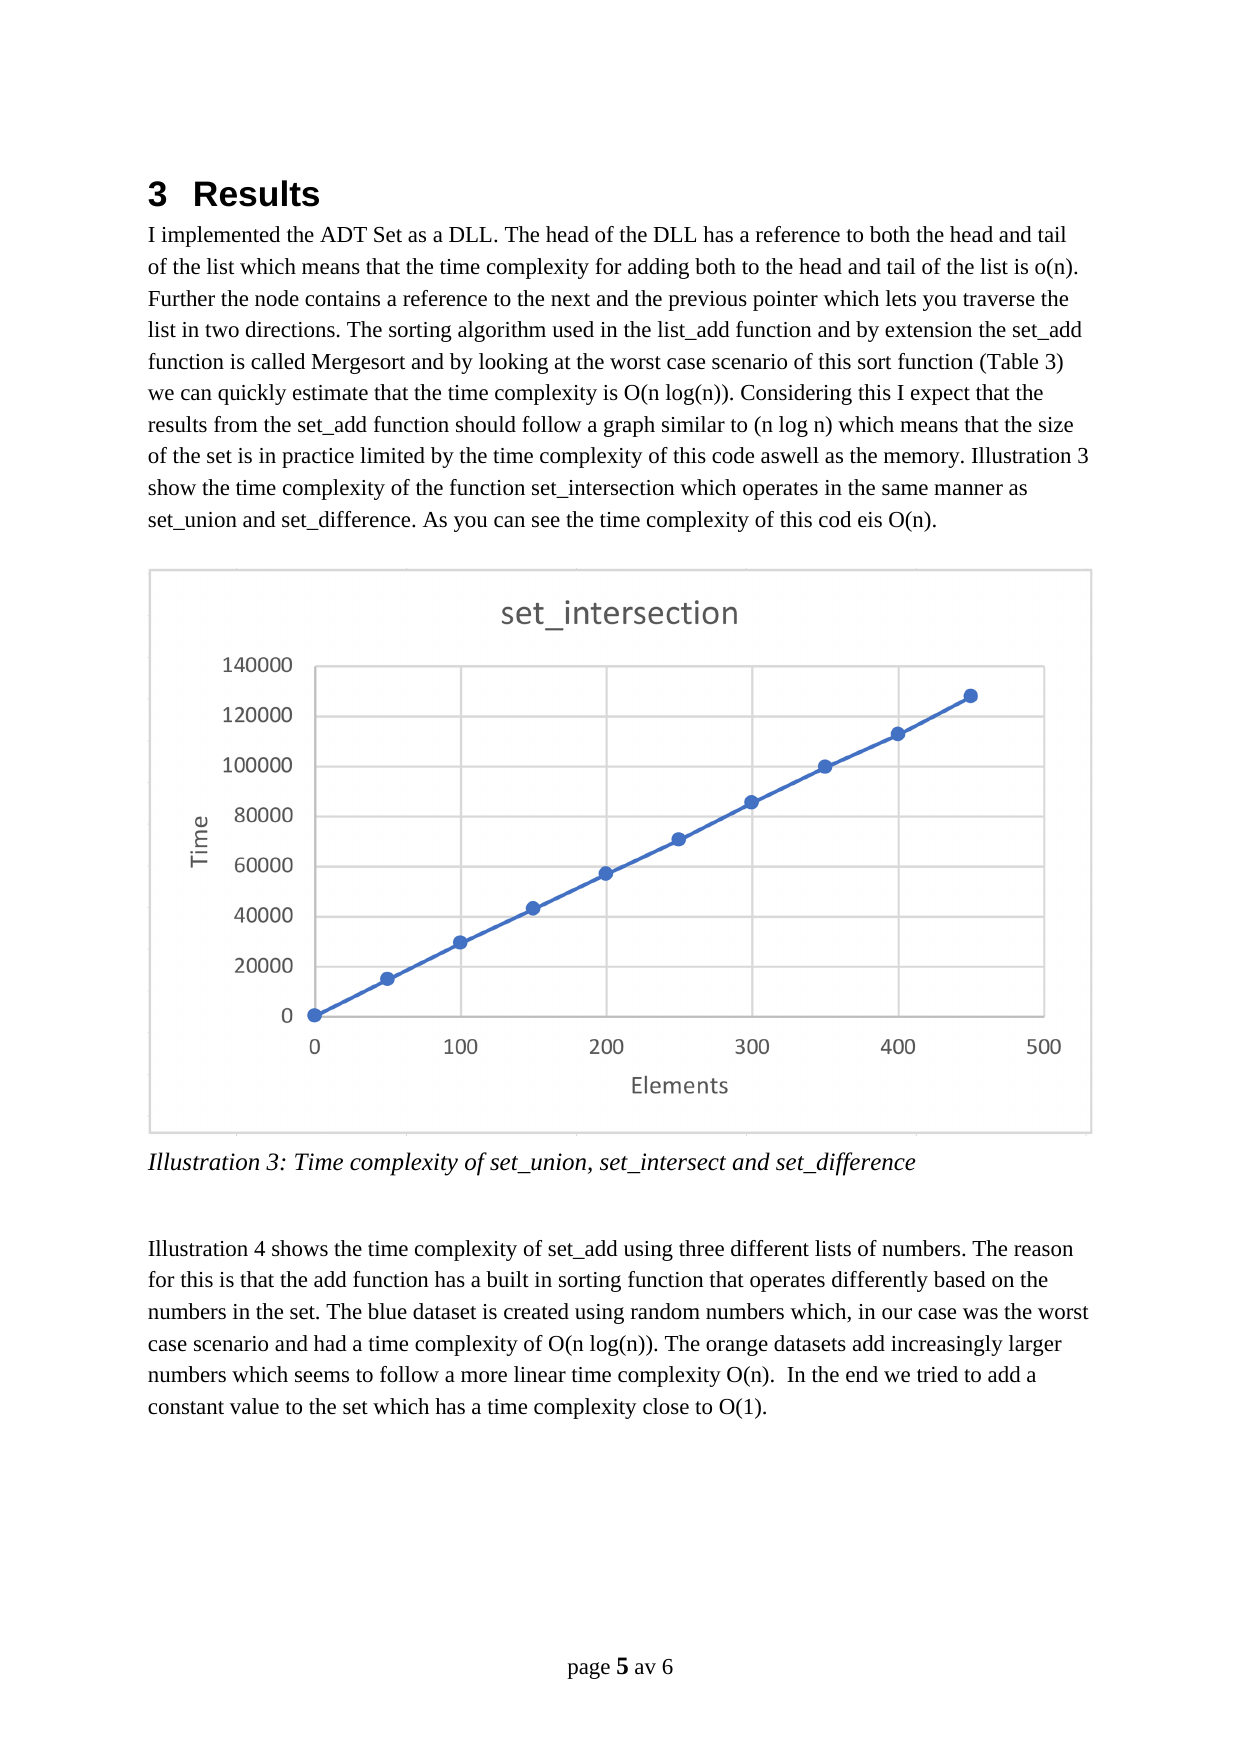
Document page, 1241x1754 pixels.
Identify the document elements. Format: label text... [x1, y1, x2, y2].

text I implemented the ADT Set as a DLL. The head of the DLL has a reference to both the head and tail of the list which means that the time complexity for adding both to the head and tail of the list is o(n). Further the node contains a reference to the next and the previous pointer which lets you traverse the list in two directions. The sorting algorithm used in the list_add function and by extension the set_add function is called Mergesort and by looking at the worst case scenario of this sort function (Table 3) we can quickly estimate that the time complexity is O(n log(n)). Considering this I expect that the results from the set_add function should follow a graph similar to (n log n) which means that the size of the set is in practice limited by the time complexity of this code aswell as the memory. Illustration 3 show the time complexity of the function set_intersection which operates in the same manner as set_union and set_difference. As you can see the time complexity of this cod eis O(n). [148, 222, 1092, 532]
picture [147, 568, 1093, 1136]
subtitle Results [148, 173, 1092, 213]
text Illustration 4 shows the time complexity of set_add using three different lists of numbers. The reason for this is that the add function has a built in sorting function that operates differently based on the numbers in the set. The blue dataset is created using random numbers which, in our case was the worst case scenario and had a time complexity of O(n log(n)). The orange datasets add increasingly larger numbers which seems to follow a more linear time complexity O(n). In the end we tried to add a constant value to the set which has a time complexity close to O(1). [148, 1235, 1092, 1419]
text Illustration 3: Time complexity of set_union, set_intersect and set_difference [148, 1136, 1092, 1176]
